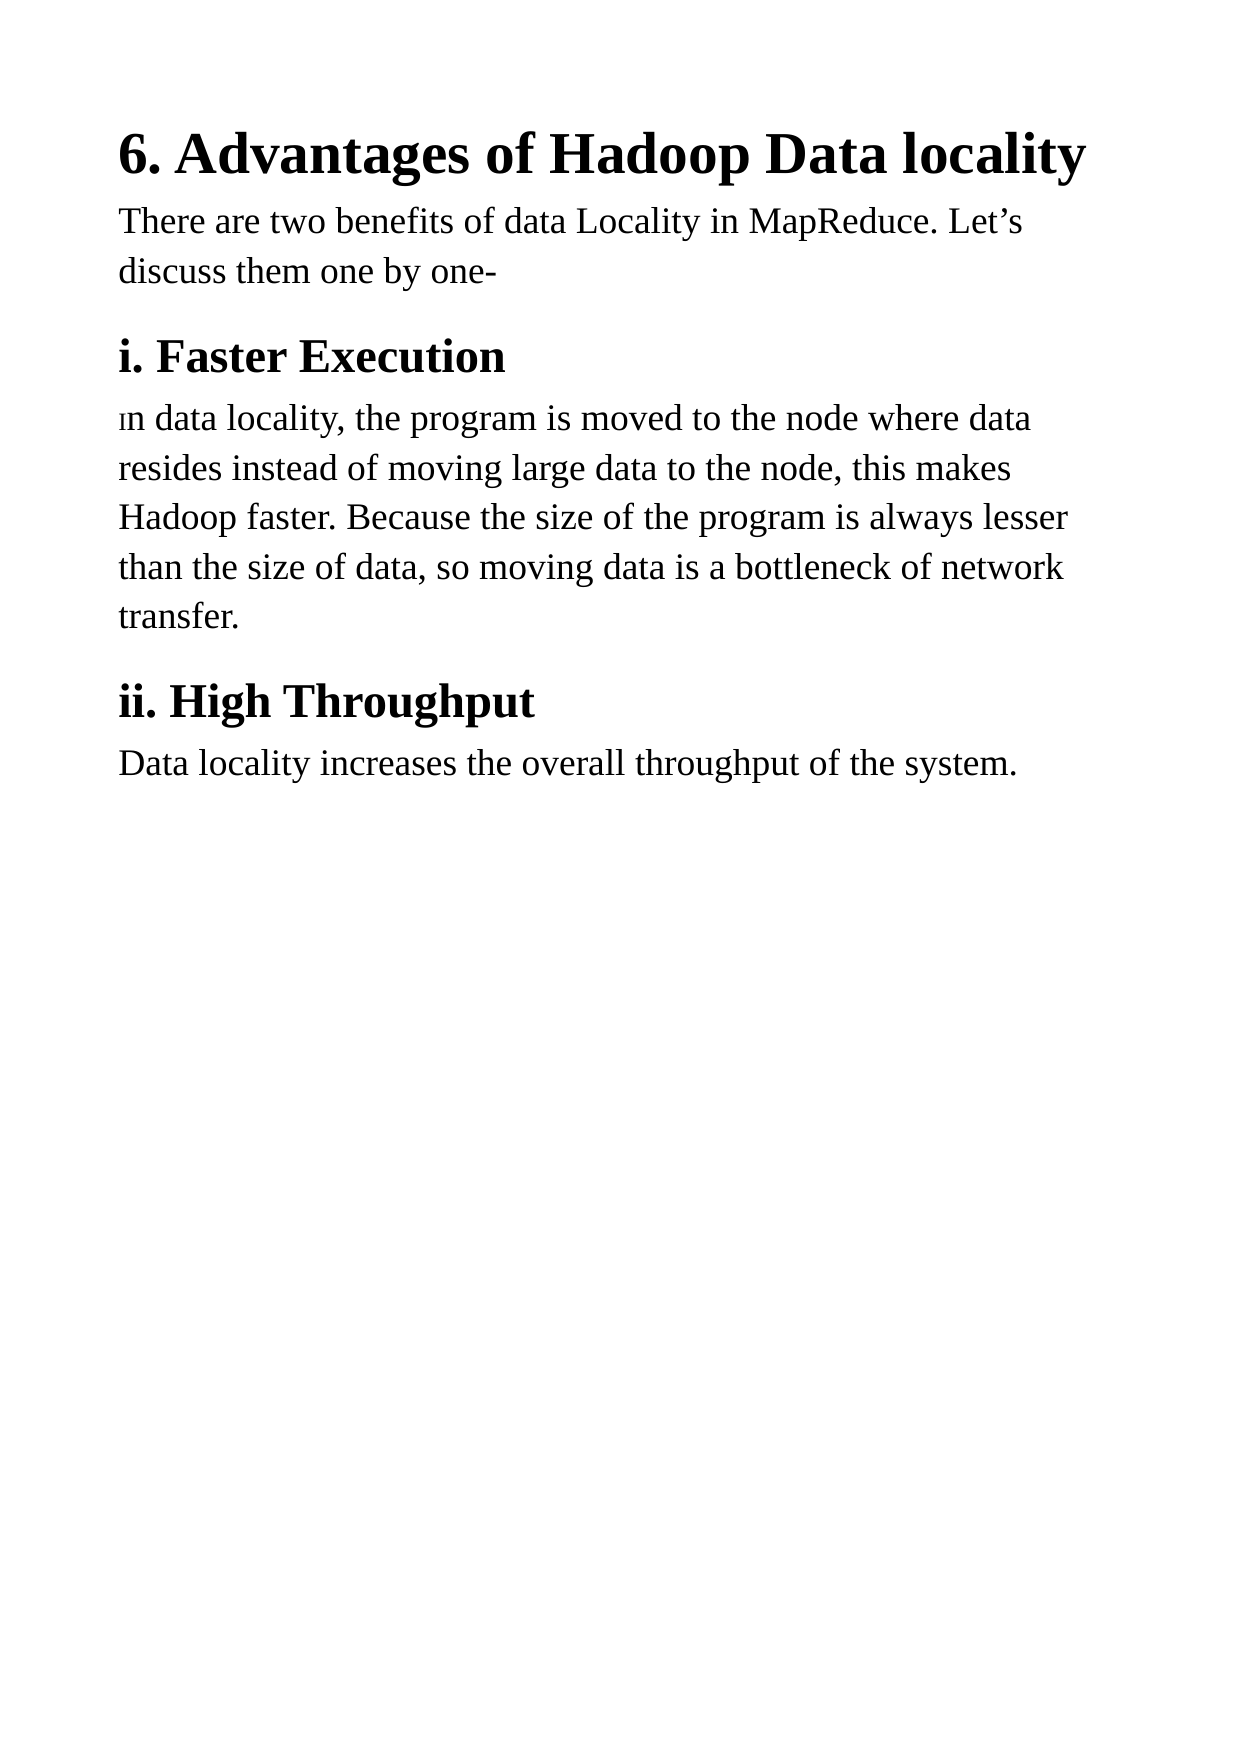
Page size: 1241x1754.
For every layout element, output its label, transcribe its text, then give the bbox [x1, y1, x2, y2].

subtitle 6. Advantages of Hadoop Data locality [118, 118, 1122, 186]
text Data locality increases the overall throughput of the system. [118, 741, 1122, 784]
text In data locality, the program is moved to the node where data resides instead of moving large data to the node, this makes Hadoop faster. Because the size of the program is always lesser than the size of data, so moving data is a bottleneck of network transfer. [118, 395, 1122, 637]
text There are two benefits of data Locality in MapReduce. Let’s discuss them one by one- [118, 199, 1122, 292]
subtitle ii. High Throughput [118, 672, 1122, 728]
subtitle i. Faster Execution [118, 327, 1122, 383]
